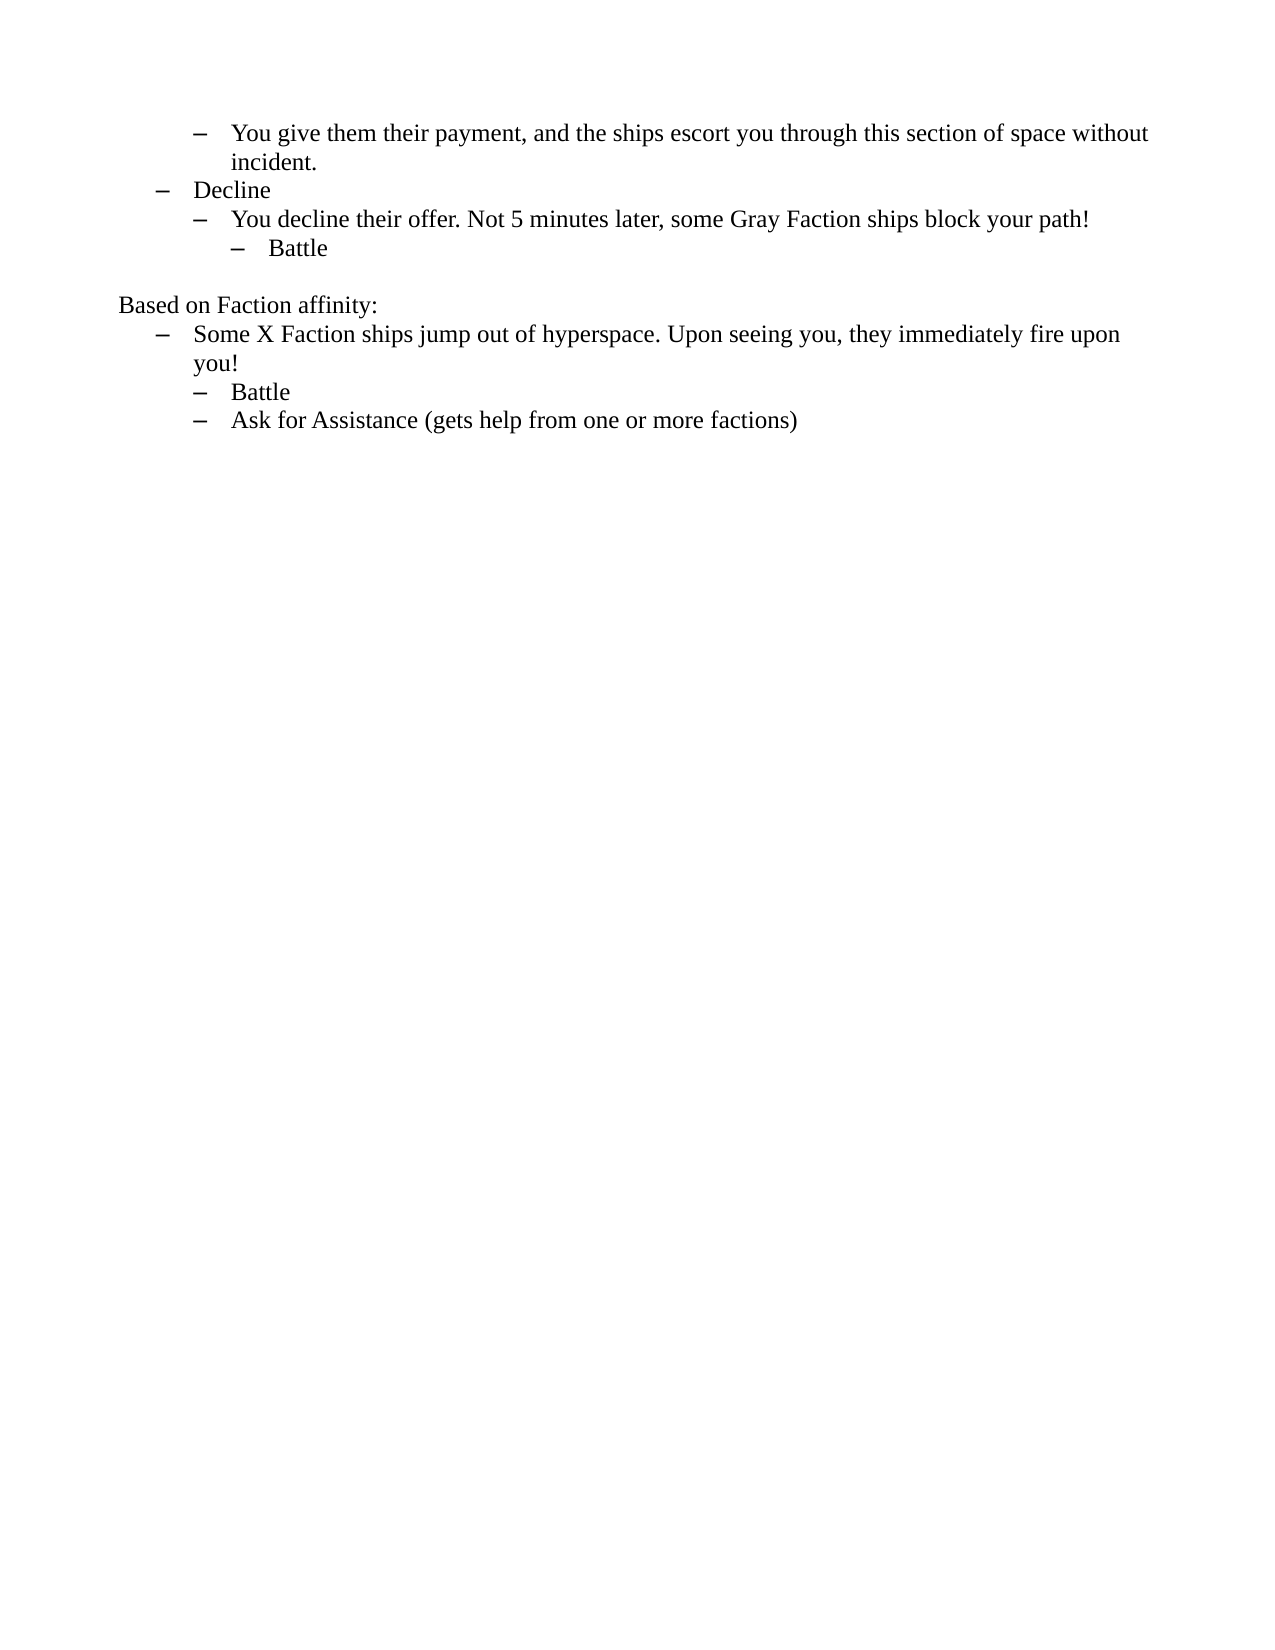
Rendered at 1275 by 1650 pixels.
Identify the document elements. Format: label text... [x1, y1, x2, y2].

list Battle [193, 377, 1157, 406]
list You decline their offer. Not 5 minutes later, some Gray Faction ships block your path! [193, 204, 1157, 233]
list Ask for Assistance (gets help from one or more factions) [193, 406, 1157, 434]
list Some X Faction ships jump out of hyperspace. Upon seeing you, they immediately fire upon you! [156, 319, 1157, 377]
text Based on Faction affinity: [118, 291, 1157, 319]
list Decline [156, 176, 1157, 204]
list You give them their payment, and the ships escort you through this section of space without incident. [193, 118, 1157, 176]
list Battle [231, 233, 1157, 262]
